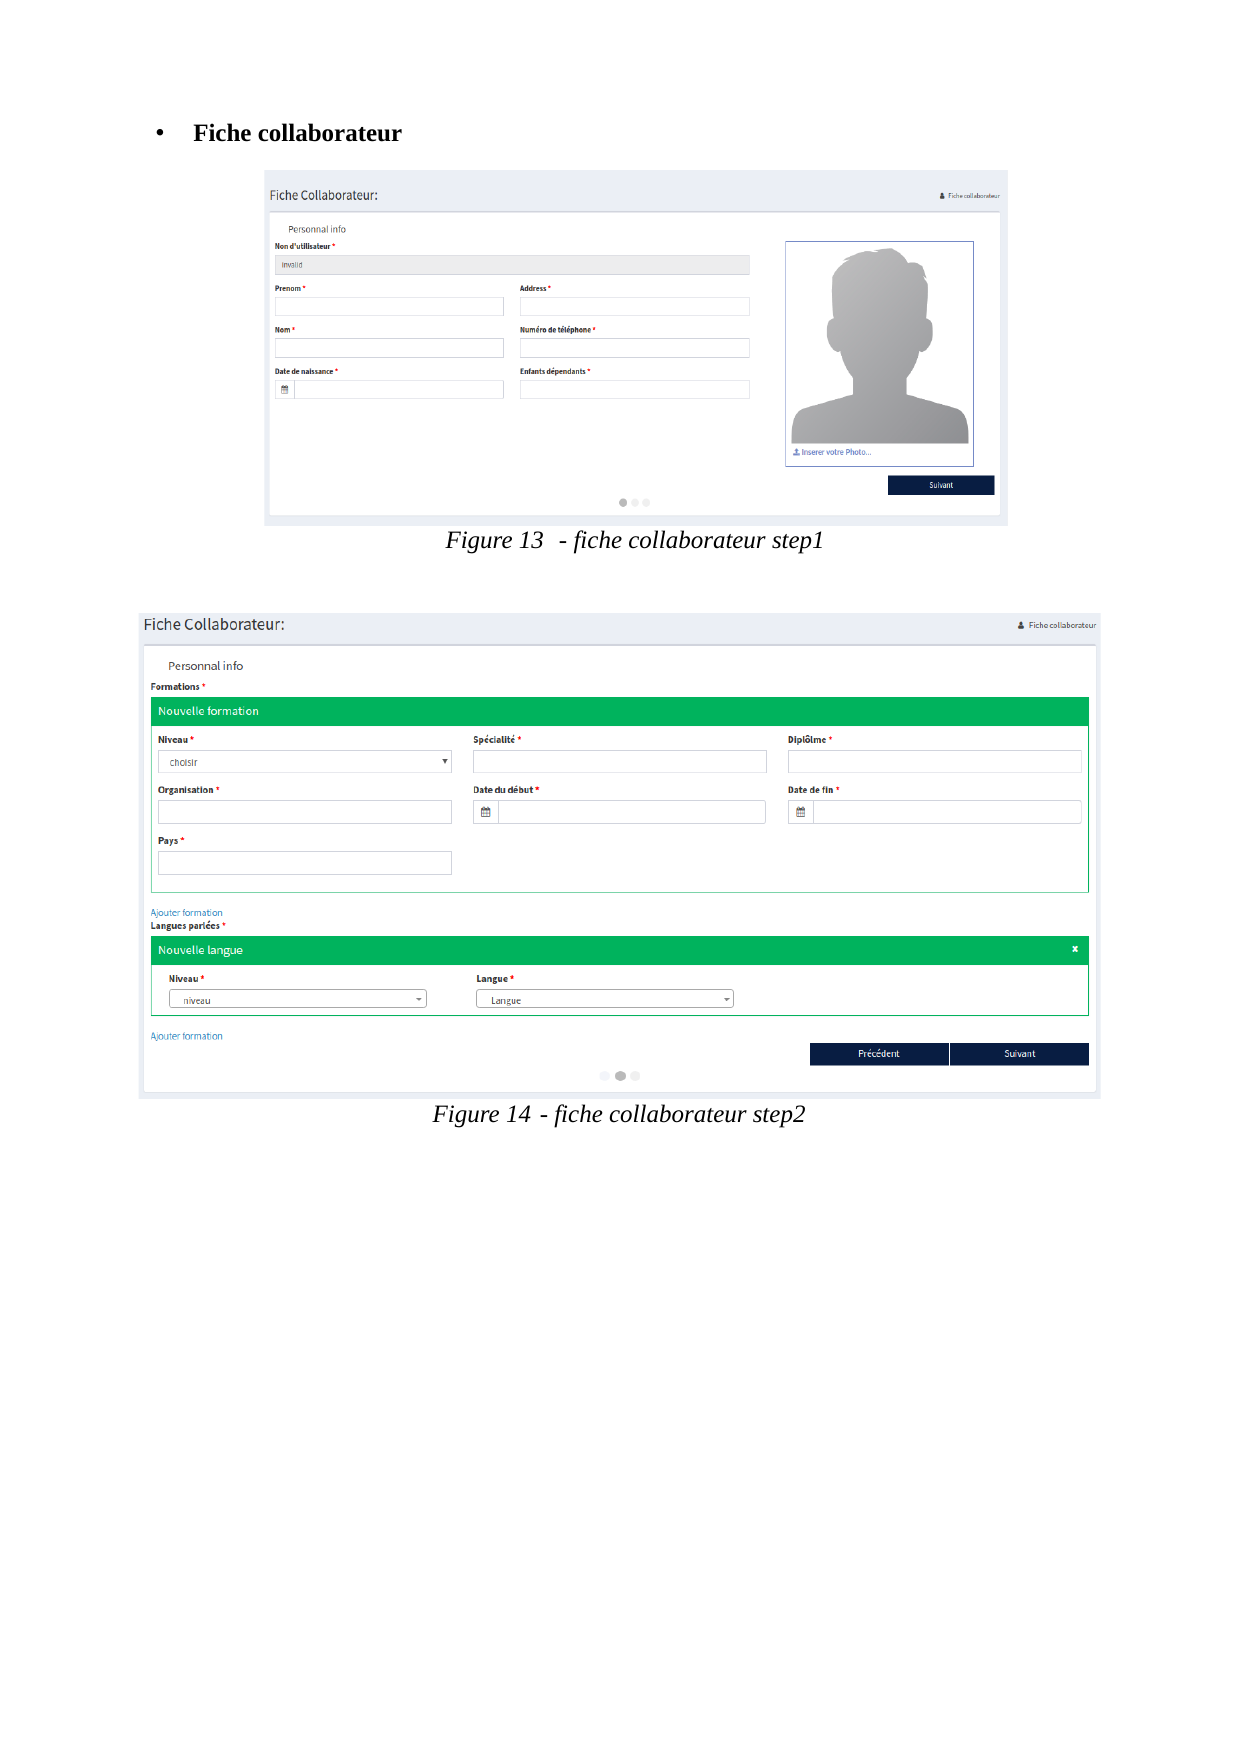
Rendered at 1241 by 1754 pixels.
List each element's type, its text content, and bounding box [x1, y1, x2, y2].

text Figure 14 - fiche collaborateur step2 [136, 624, 1104, 1127]
picture [264, 170, 1008, 526]
picture [138, 613, 1101, 1099]
list Fiche collaborateur [156, 118, 1122, 147]
text Figure 13 - fiche collaborateur step1 [264, 526, 1008, 554]
